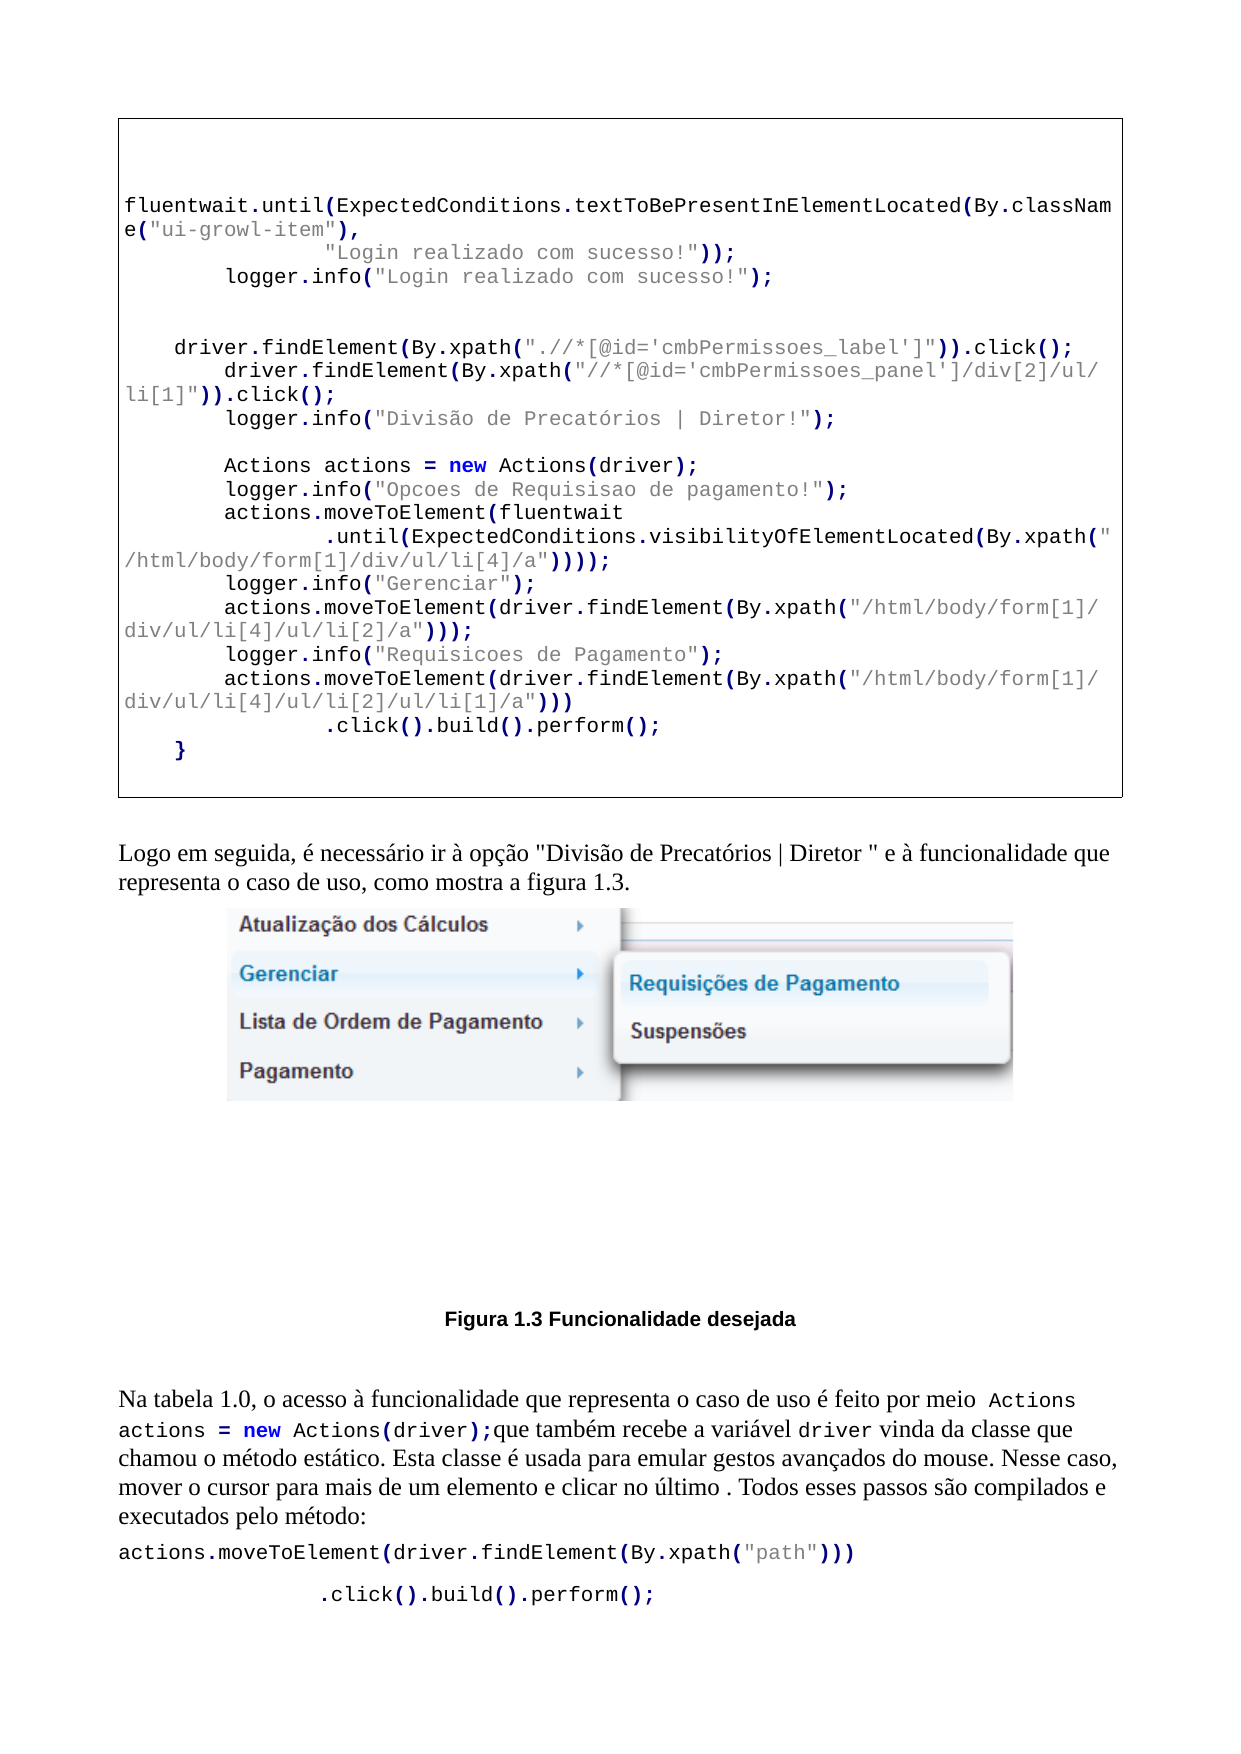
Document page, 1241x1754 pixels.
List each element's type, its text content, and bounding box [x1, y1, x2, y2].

text Logo em seguida, é necessário ir à opção "Divisão de Precatórios | Diretor " e à funcionalidade que representa o caso de uso, como mostra a figura 1.3. [118, 838, 1122, 896]
text .click().build().perform(); [118, 1578, 1122, 1608]
table_cell fluentwait.until(ExpectedConditions.textToBePresentInElementLocated(By.className("ui-growl-item"), "Login realizado com sucesso!")); logger.info("Login realizado com sucesso!"); driver.findElement(By.xpath(".//*[@id='cmbPermissoes_label']")).click(); driver.findElement(By.xpath("//*[@id='cmbPermissoes_panel']/div[2]/ul/li[1]")).click(); logger.info("Divisão de Precatórios | Diretor!"); Actions actions = new Actions(driver); logger.info("Opcoes de Requisisao de pagamento!"); actions.moveToElement(fluentwait .until(ExpectedConditions.visibilityOfElementLocated(By.xpath("/html/body/form[1]/div/ul/li[4]/a")))); logger.info("Gerenciar"); actions.moveToElement(driver.findElement(By.xpath("/html/body/form[1]/div/ul/li[4]/ul/li[2]/a"))); logger.info("Requisicoes de Pagamento"); actions.moveToElement(driver.findElement(By.xpath("/html/body/form[1]/div/ul/li[4]/ul/li[2]/ul/li[1]/a"))) .click().build().perform(); } [119, 119, 1122, 797]
text Na tabela 1.0, o acesso à funcionalidade que representa o caso de uso é feito por meio Actions actions = new Actions(driver);que também recebe a variável driver vinda da classe que chamou o método estático. Esta classe é usada para emular gestos avançados do mouse. Nesse caso, mover o cursor para mais de um elemento e clicar no último . Todos esses passos são compilados e executados pelo método: [118, 1384, 1122, 1530]
text actions.moveToElement(driver.findElement(By.xpath("path"))) [118, 1542, 1122, 1566]
text Figura 1.3 Funcionalidade desejada [118, 1307, 1122, 1331]
